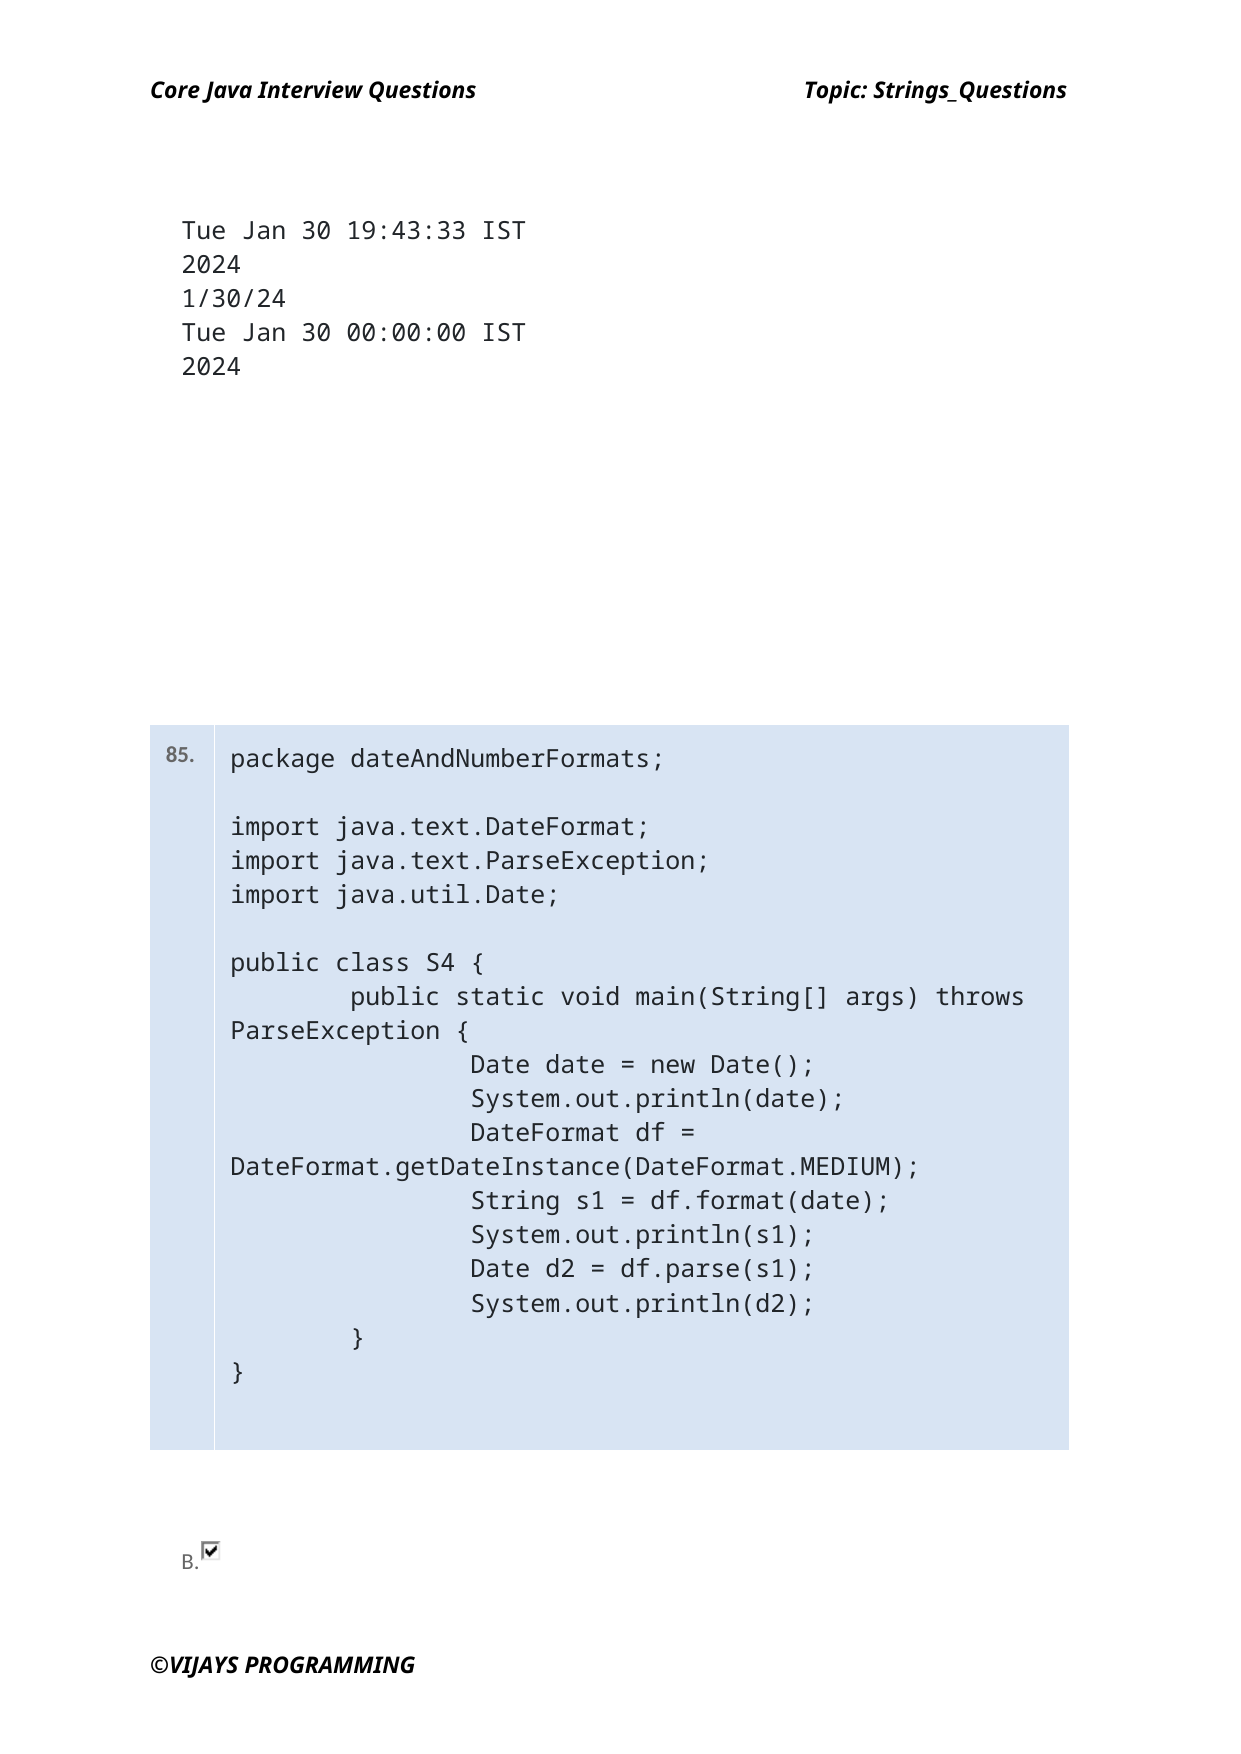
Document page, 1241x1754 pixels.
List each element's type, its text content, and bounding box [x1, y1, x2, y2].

table_cell [150, 150, 1090, 724]
table_header Tue Jan 30 19:43:33 IST 2024 1/30/24 Tue Jan 30 00:00:00 IST 2024 [181, 166, 580, 485]
table_header 85. [150, 725, 214, 1450]
table_header [181, 1465, 580, 1533]
table_header package dateAndNumberFormats; import java.text.DateFormat; import java.text.ParseException; import java.util.Date; public class S4 { public static void main(String[] args) throws ParseException { Date date = new Date(); System.out.println(date); DateFormat df = DateFormat.getDateInstance(DateFormat.MEDIUM); String s1 = df.format(date); System.out.println(s1); Date d2 = df.parse(s1); System.out.println(d2); } } [215, 725, 1069, 1450]
table_header [181, 641, 580, 709]
table_cell [150, 1450, 1090, 1591]
table_header [181, 485, 580, 641]
table_header B. [181, 1534, 580, 1575]
table_header [1069, 725, 1090, 1450]
